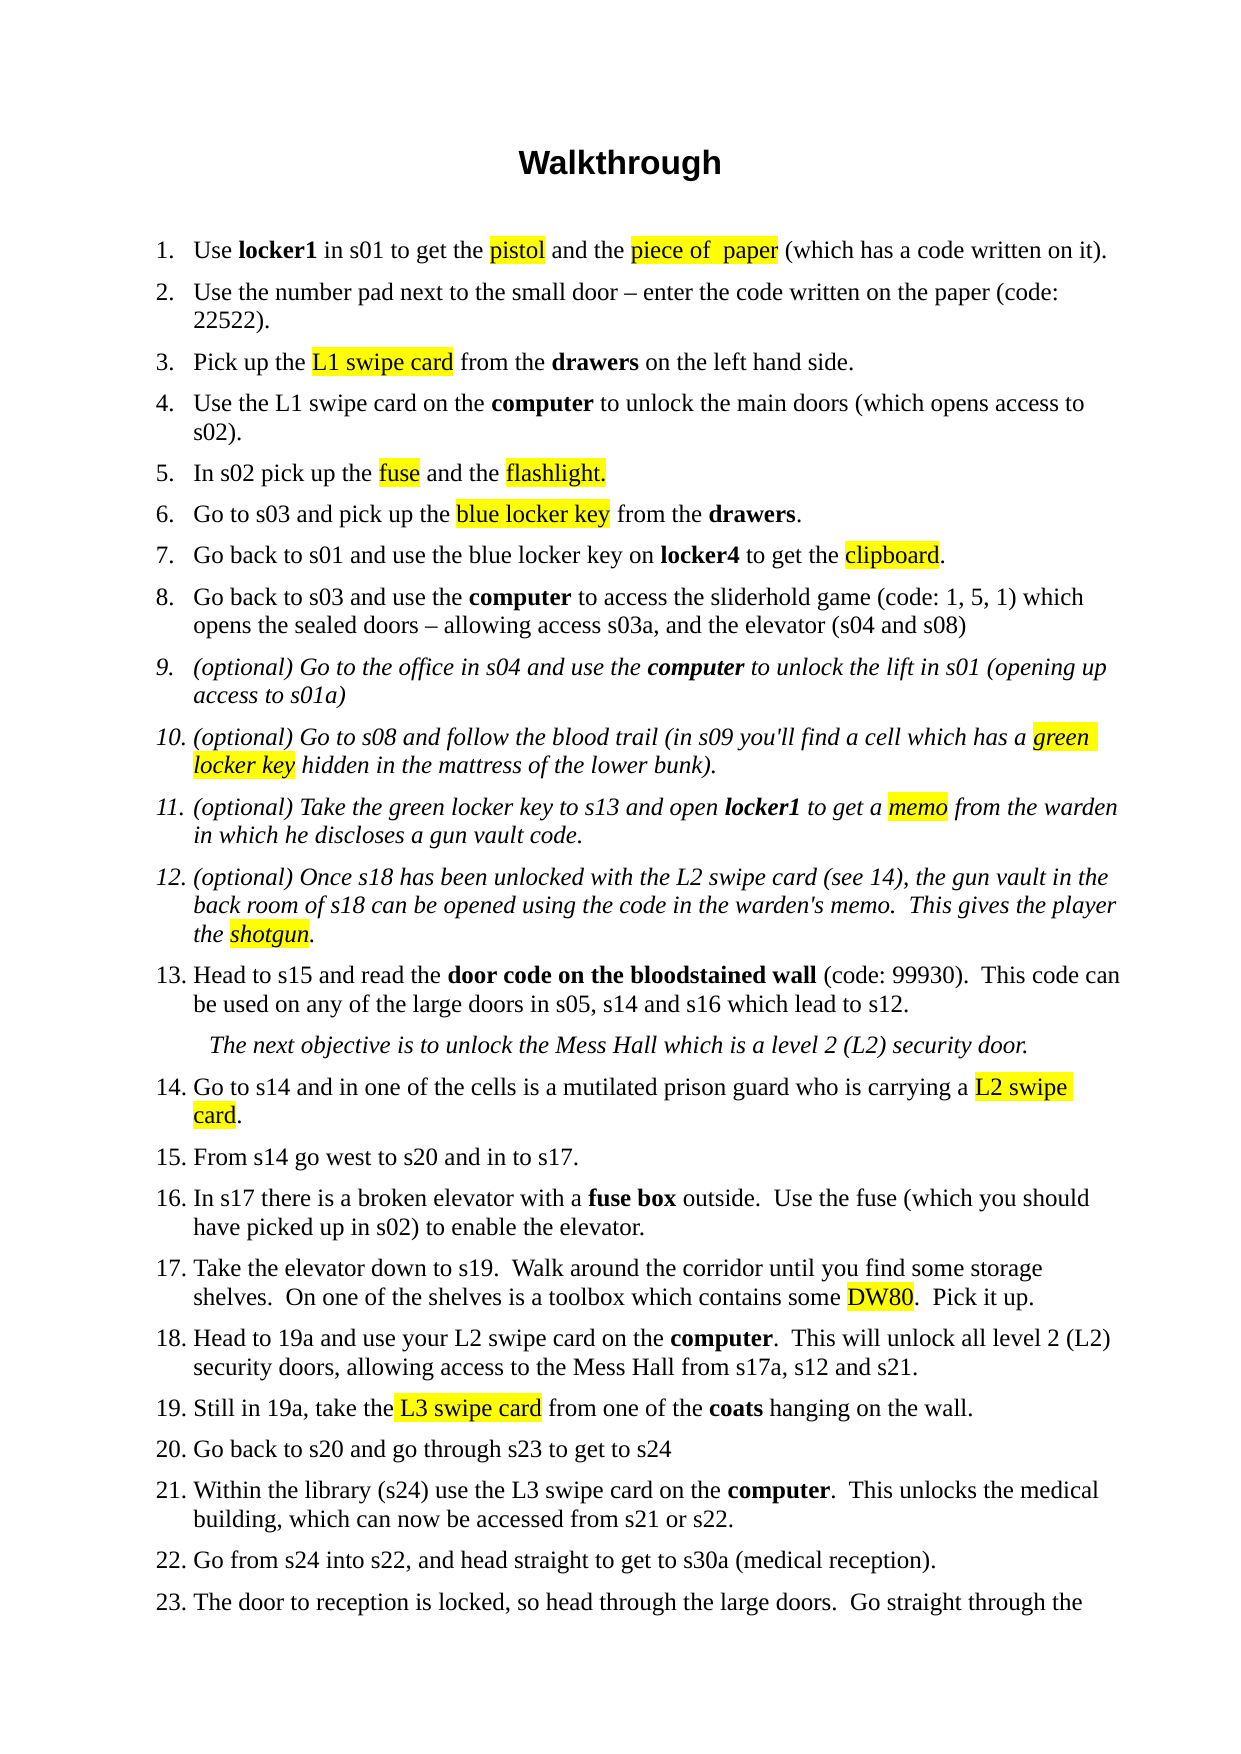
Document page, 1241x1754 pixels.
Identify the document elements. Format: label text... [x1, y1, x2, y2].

list Take the elevator down to s19. Walk around the corridor until you find some storage shelves. On one of the shelves is a toolbox which contains some DW80. Pick it up. [156, 1253, 1122, 1311]
list Go from s24 into s22, and head straight to get to s30a (medical reception). [156, 1546, 1122, 1574]
list The door to reception is locked, so head through the large doors. Go straight through the [156, 1587, 1122, 1616]
list Go back to s01 and use the blue locker key on locker4 to get the clipboard. [156, 541, 1122, 569]
list Go to s03 and pick up the blue locker key from the drawers. [156, 499, 1122, 528]
list (optional) Go to s08 and follow the blood trail (in s09 you'll find a cell which has a green locker key hidden in the mattress of the lower bunk). [156, 722, 1122, 779]
list (optional) Go to the office in s04 and use the computer to unlock the lift in s01 (opening up access to s01a) [156, 652, 1122, 709]
list Still in 19a, take the L3 swipe card from one of the coats hanging on the wall. [156, 1393, 1122, 1422]
list Pick up the L1 swipe card from the drawers on the left hand side. [156, 347, 1122, 376]
subtitle Walkthrough [118, 143, 1122, 182]
list Use the L1 swipe card on the computer to unlock the main doors (which opens access to s02). [156, 388, 1122, 446]
list Go to s14 and in one of the cells is a mutilated prison guard who is carrying a L2 swipe card. [156, 1072, 1122, 1129]
list (optional) Take the green locker key to s13 and open locker1 to get a memo from the warden in which he discloses a gun vault code. [156, 792, 1122, 849]
list (optional) Once s18 has been unlocked with the L2 swipe card (see 14), the gun vault in the back room of s18 can be opened using the code in the warden's memo. This gives the player the shotgun. [156, 862, 1122, 948]
text The next objective is to unlock the Mess Hall which is a level 2 (L2) security door. [118, 1031, 1122, 1059]
list From s14 go west to s20 and in to s17. [156, 1142, 1122, 1171]
list Use locker1 in s01 to get the pistol and the piece of paper (which has a code written on it). [156, 236, 1122, 264]
list Head to s15 and read the door code on the bloodstained wall (code: 99930). This code can be used on any of the large doors in s05, s14 and s16 which lead to s12. [156, 961, 1122, 1018]
list Head to 19a and use your L2 swipe card on the computer. This will unlock all level 2 (L2) security doors, allowing access to the Mess Hall from s17a, s12 and s21. [156, 1323, 1122, 1381]
list In s02 pick up the fuse and the flashlight. [156, 458, 1122, 487]
list Use the number pad next to the small door – enter the code written on the paper (code: 22522). [156, 277, 1122, 334]
list Within the library (s24) use the L3 swipe card on the computer. This unlocks the medical building, which can now be accessed from s21 or s22. [156, 1476, 1122, 1533]
list Go back to s03 and use the computer to access the sliderhold game (code: 1, 5, 1) which opens the sealed doors – allowing access s03a, and the elevator (s04 and s08) [156, 582, 1122, 639]
list In s17 there is a broken elevator with a fuse box outside. Use the fuse (which you should have picked up in s02) to enable the elevator. [156, 1183, 1122, 1241]
list Go back to s20 and go through s23 to get to s24 [156, 1434, 1122, 1463]
